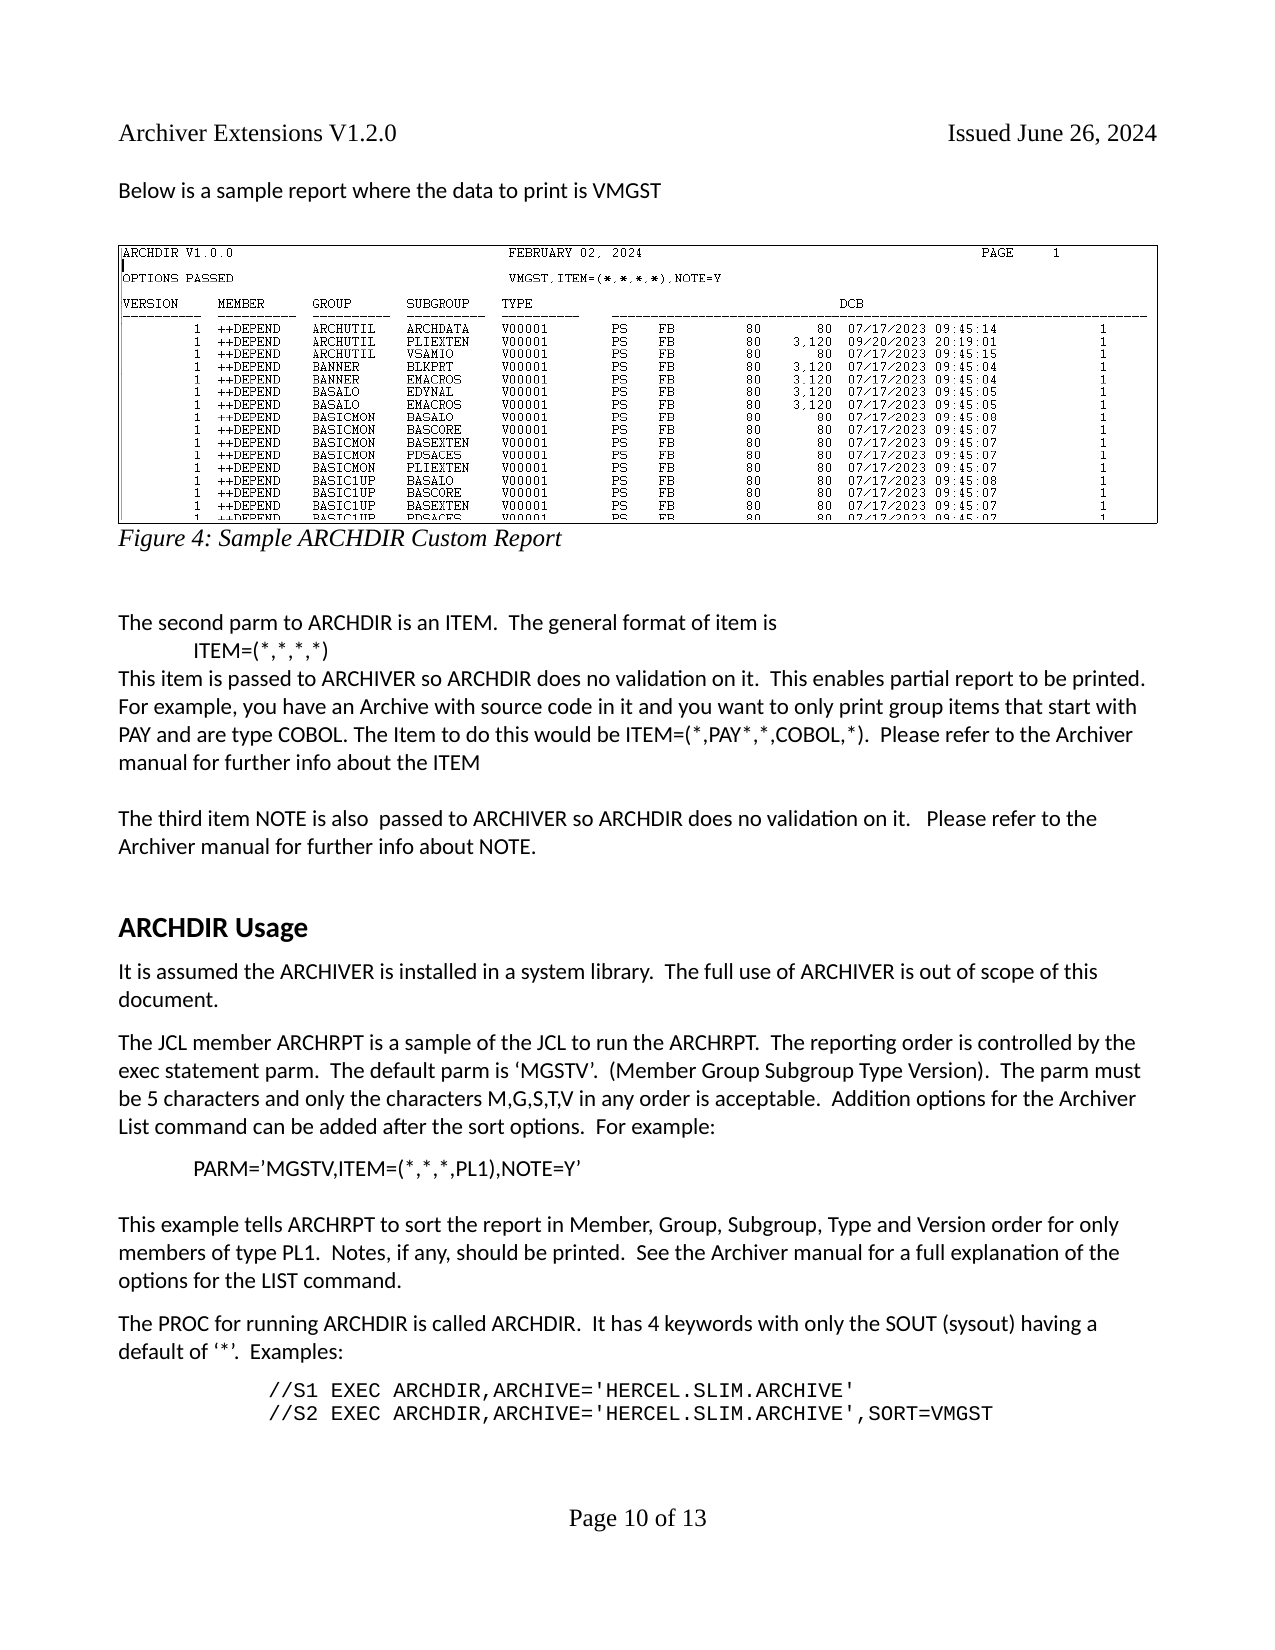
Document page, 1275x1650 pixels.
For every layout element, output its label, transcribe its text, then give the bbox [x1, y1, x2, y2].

text [119, 246, 1157, 523]
text It is assumed the ARCHIVER is installed in a system library. The full use of ARCHIVER is out of scope of this document. [118, 957, 1157, 1013]
text Figure 4: Sample ARCHDIR Custom Report [118, 524, 1157, 552]
picture [121, 248, 1154, 520]
text //S1 EXEC ARCHDIR,ARCHIVE='HERCEL.SLIM.ARCHIVE' [268, 1380, 1157, 1403]
subtitle ARCHDIR Usage [118, 909, 1157, 944]
text //S2 EXEC ARCHDIR,ARCHIVE='HERCEL.SLIM.ARCHIVE',SORT=VMGST [268, 1403, 1157, 1427]
text The third item NOTE is also passed to ARCHIVER so ARCHDIR does no validation on it. Please refer to the Archiver manual for further info about NOTE. [118, 804, 1157, 860]
text Below is a sample report where the data to print is VMGST [118, 176, 1157, 204]
text This item is passed to ARCHIVER so ARCHDIR does no validation on it. This enables partial report to be printed. For example, you have an Archive with source code in it and you want to only print group items that start with PAY and are type COBOL. The Item to do this would be ITEM=(*,PAY*,*,COBOL,*). Please refer to the Archiver manual for further info about the ITEM [118, 664, 1157, 776]
text The JCL member ARCHRPT is a sample of the JCL to run the ARCHRPT. The reporting order is controlled by the exec statement parm. The default parm is ‘MGSTV’. (Member Group Subgroup Type Version). The parm must be 5 characters and only the characters M,G,S,T,V in any order is acceptable. Addition options for the Archiver List command can be added after the sort options. For example: [118, 1028, 1157, 1140]
text ITEM=(*,*,*,*) [193, 636, 1157, 664]
text This example tells ARCHRPT to sort the report in Member, Group, Subgroup, Type and Version order for only members of type PL1. Notes, if any, should be printed. See the Archiver manual for a full explanation of the options for the LIST command. [118, 1210, 1157, 1294]
text PARM=’MGSTV,ITEM=(*,*,*,PL1),NOTE=Y’ [193, 1154, 1157, 1182]
text The second parm to ARCHDIR is an ITEM. The general format of item is [118, 608, 1157, 636]
text The PROC for running ARCHDIR is called ARCHDIR. It has 4 keywords with only the SOUT (sysout) having a default of ‘*’. Examples: [118, 1309, 1157, 1365]
